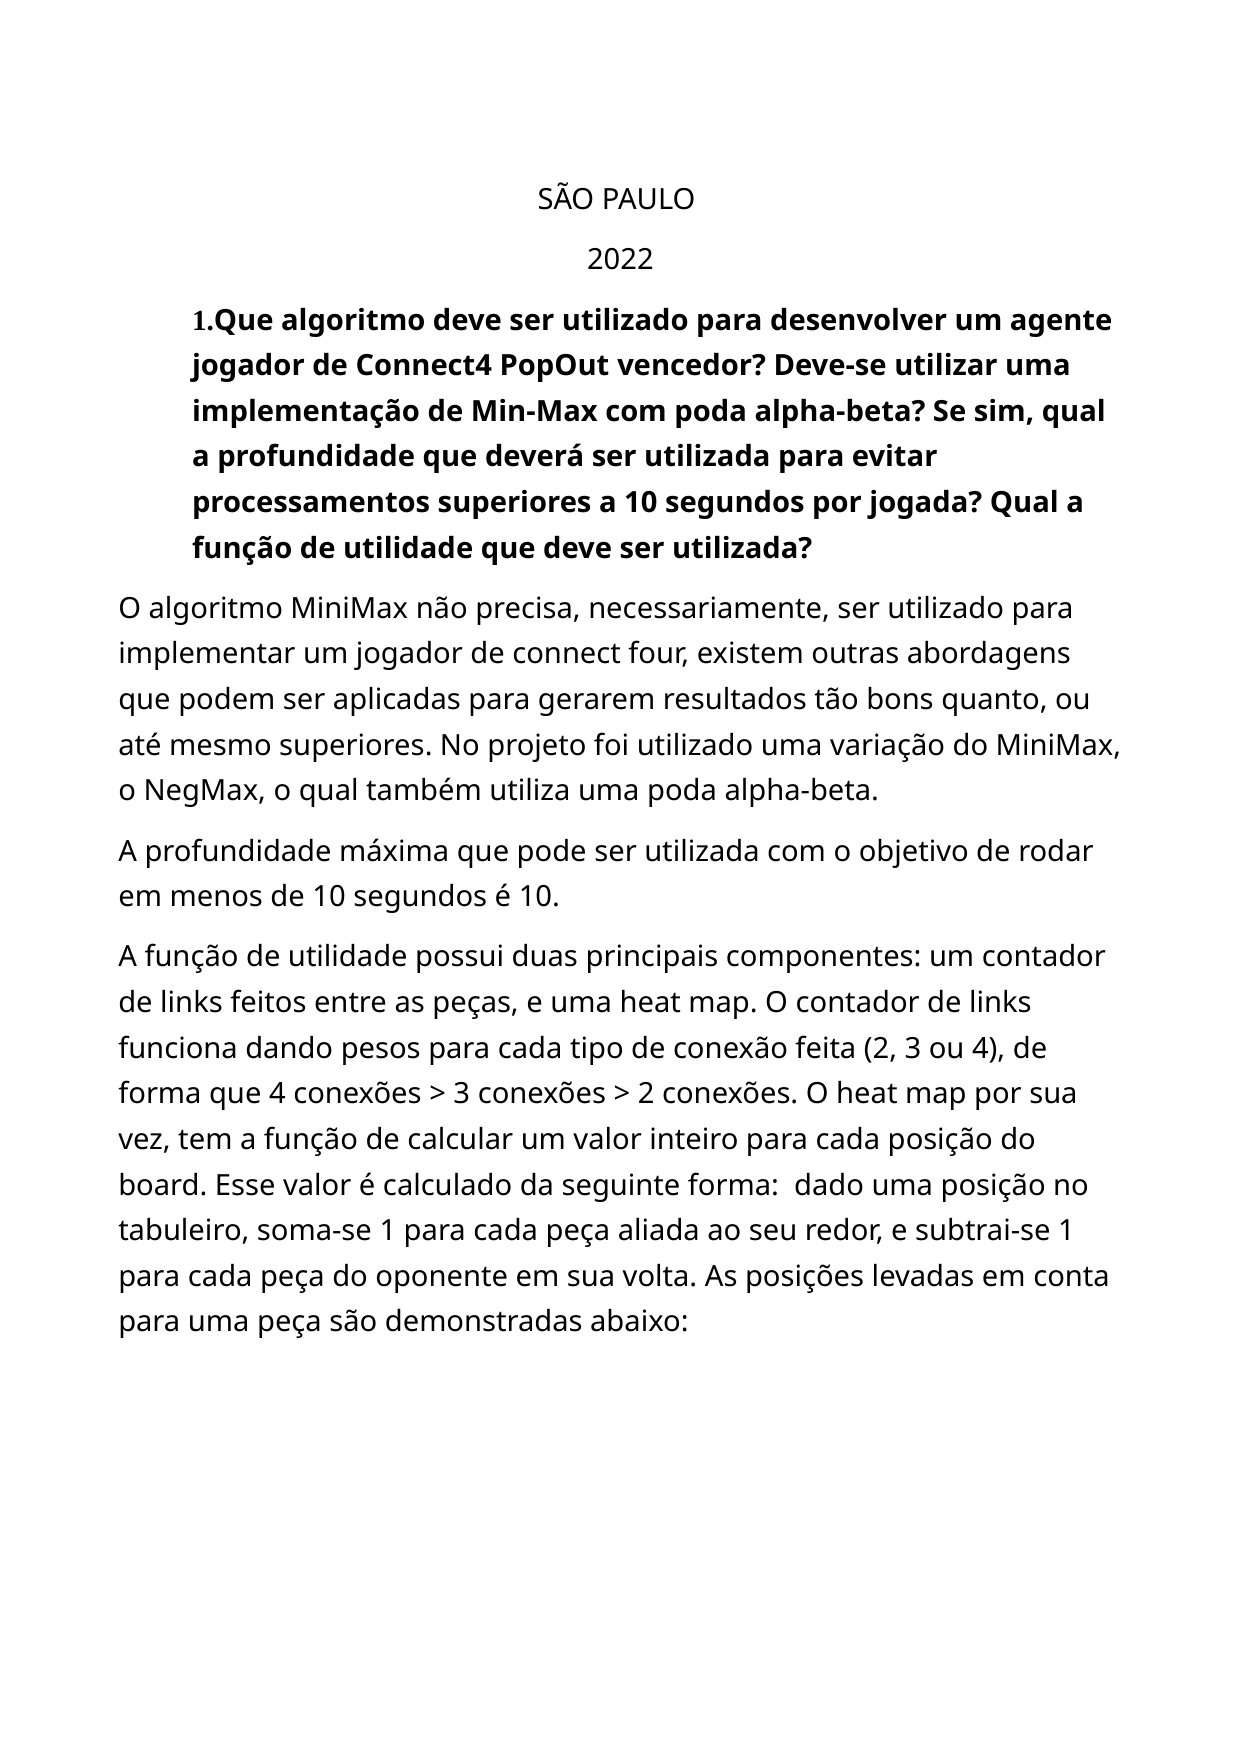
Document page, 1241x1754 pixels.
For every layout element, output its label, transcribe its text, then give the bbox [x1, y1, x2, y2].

text O algoritmo MiniMax não precisa, necessariamente, ser utilizado para implementar um jogador de connect four, existem outras abordagens que podem ser aplicadas para gerarem resultados tão bons quanto, ou até mesmo superiores. No projeto foi utilizado uma variação do MiniMax, o NegMax, o qual também utiliza uma poda alpha-beta. [118, 587, 1122, 809]
text 2022 [118, 238, 1122, 278]
text A profundidade máxima que pode ser utilizada com o objetivo de rodar em menos de 10 segundos é 10. [118, 830, 1122, 915]
text SÃO PAULO [118, 178, 1122, 218]
text A função de utilidade possui duas principais componentes: um contador de links feitos entre as peças, e uma heat map. O contador de links funciona dando pesos para cada tipo de conexão feita (2, 3 ou 4), de forma que 4 conexões > 3 conexões > 2 conexões. O heat map por sua vez, tem a função de calcular um valor inteiro para cada posição do board. Esse valor é calculado da seguinte forma: dado uma posição no tabuleiro, soma-se 1 para cada peça aliada ao seu redor, e subtrai-se 1 para cada peça do oponente em sua volta. As posições levadas em conta para uma peça são demonstradas abaixo: [118, 936, 1122, 1340]
list Que algoritmo deve ser utilizado para desenvolver um agente jogador de Connect4 PopOut vencedor? Deve-se utilizar uma implementação de Min-Max com poda alpha-beta? Se sim, qual a profundidade que deverá ser utilizada para evitar processamentos superiores a 10 segundos por jogada? Qual a função de utilidade que deve ser utilizada? [118, 299, 1122, 567]
